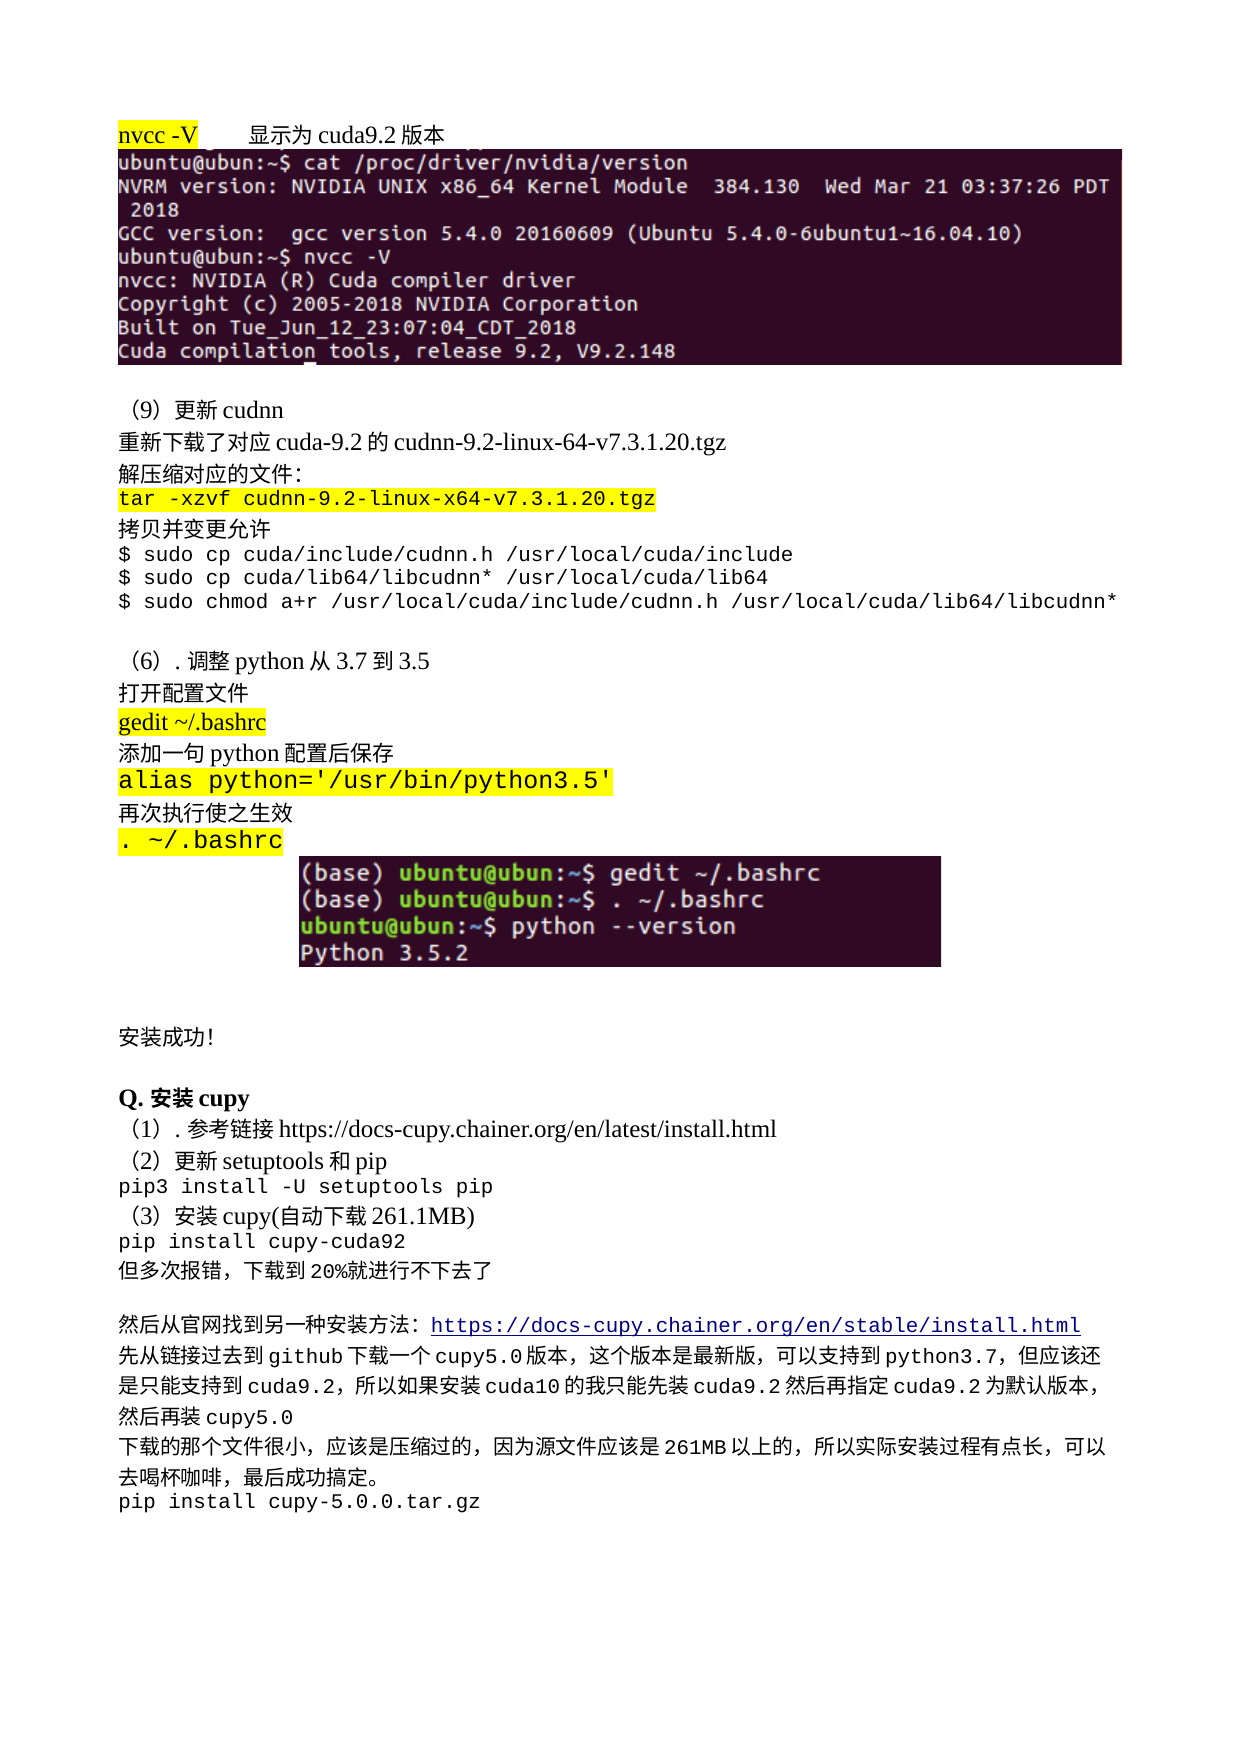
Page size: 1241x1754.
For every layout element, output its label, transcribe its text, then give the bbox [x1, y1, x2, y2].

text （6）. 调整python从3.7到3.5 [118, 644, 1122, 676]
text 先从链接过去到github下载一个cupy5.0版本，这个版本是最新版，可以支持到python3.7，但应该还是只能支持到cuda9.2，所以如果安装cuda10的我只能先装cuda9.2然后再指定cuda9.2为默认版本，然后再装cupy5.0 [118, 1339, 1122, 1430]
picture [118, 149, 1123, 365]
text 解压缩对应的文件： [118, 457, 1122, 488]
text 重新下载了对应cuda-9.2的cudnn-9.2-linux-64-v7.3.1.20.tgz [118, 425, 1122, 457]
text alias python='/usr/bin/python3.5' [118, 768, 1122, 796]
text 拷贝并变更允许 [118, 512, 1122, 544]
text （9）更新cudnn [118, 393, 1122, 425]
text （2）更新setuptools和pip [118, 1144, 1122, 1176]
text $ sudo cp cuda/lib64/libcudnn* /usr/local/cuda/lib64 [118, 567, 1122, 591]
text 再次执行使之生效 [118, 796, 1122, 828]
text tar -xzvf cudnn-9.2-linux-x64-v7.3.1.20.tgz [118, 488, 1122, 512]
picture [299, 856, 942, 967]
text 添加一句python配置后保存 [118, 736, 1122, 768]
text （3）安装cupy(自动下载261.1MB) [118, 1199, 1122, 1231]
text Q. 安装cupy [118, 1081, 1122, 1112]
text 打开配置文件 [118, 676, 1122, 707]
text pip install cupy-cuda92 [118, 1231, 1122, 1254]
text pip3 install -U setuptools pip [118, 1176, 1122, 1199]
text nvcc -V 显示为cuda9.2版本 [118, 118, 1122, 149]
text $ sudo chmod a+r /usr/local/cuda/include/cudnn.h /usr/local/cuda/lib64/libcudnn* [118, 591, 1122, 614]
text 但多次报错，下载到20%就进行不下去了 [118, 1254, 1122, 1285]
text $ sudo cp cuda/include/cudnn.h /usr/local/cuda/include [118, 544, 1122, 567]
text pip install cupy-5.0.0.tar.gz [118, 1491, 1122, 1514]
text 安装成功！ [118, 1020, 1122, 1052]
text 下载的那个文件很小，应该是压缩过的，因为源文件应该是261MB以上的，所以实际安装过程有点长，可以去喝杯咖啡，最后成功搞定。 [118, 1430, 1122, 1491]
text gedit ~/.bashrc [118, 707, 1122, 736]
text 然后从官网找到另一种安装方法：https://docs-cupy.chainer.org/en/stable/install.html [118, 1309, 1122, 1339]
text （1）. 参考链接https://docs-cupy.chainer.org/en/latest/install.html [118, 1112, 1122, 1144]
text . ~/.bashrc [118, 828, 1122, 856]
